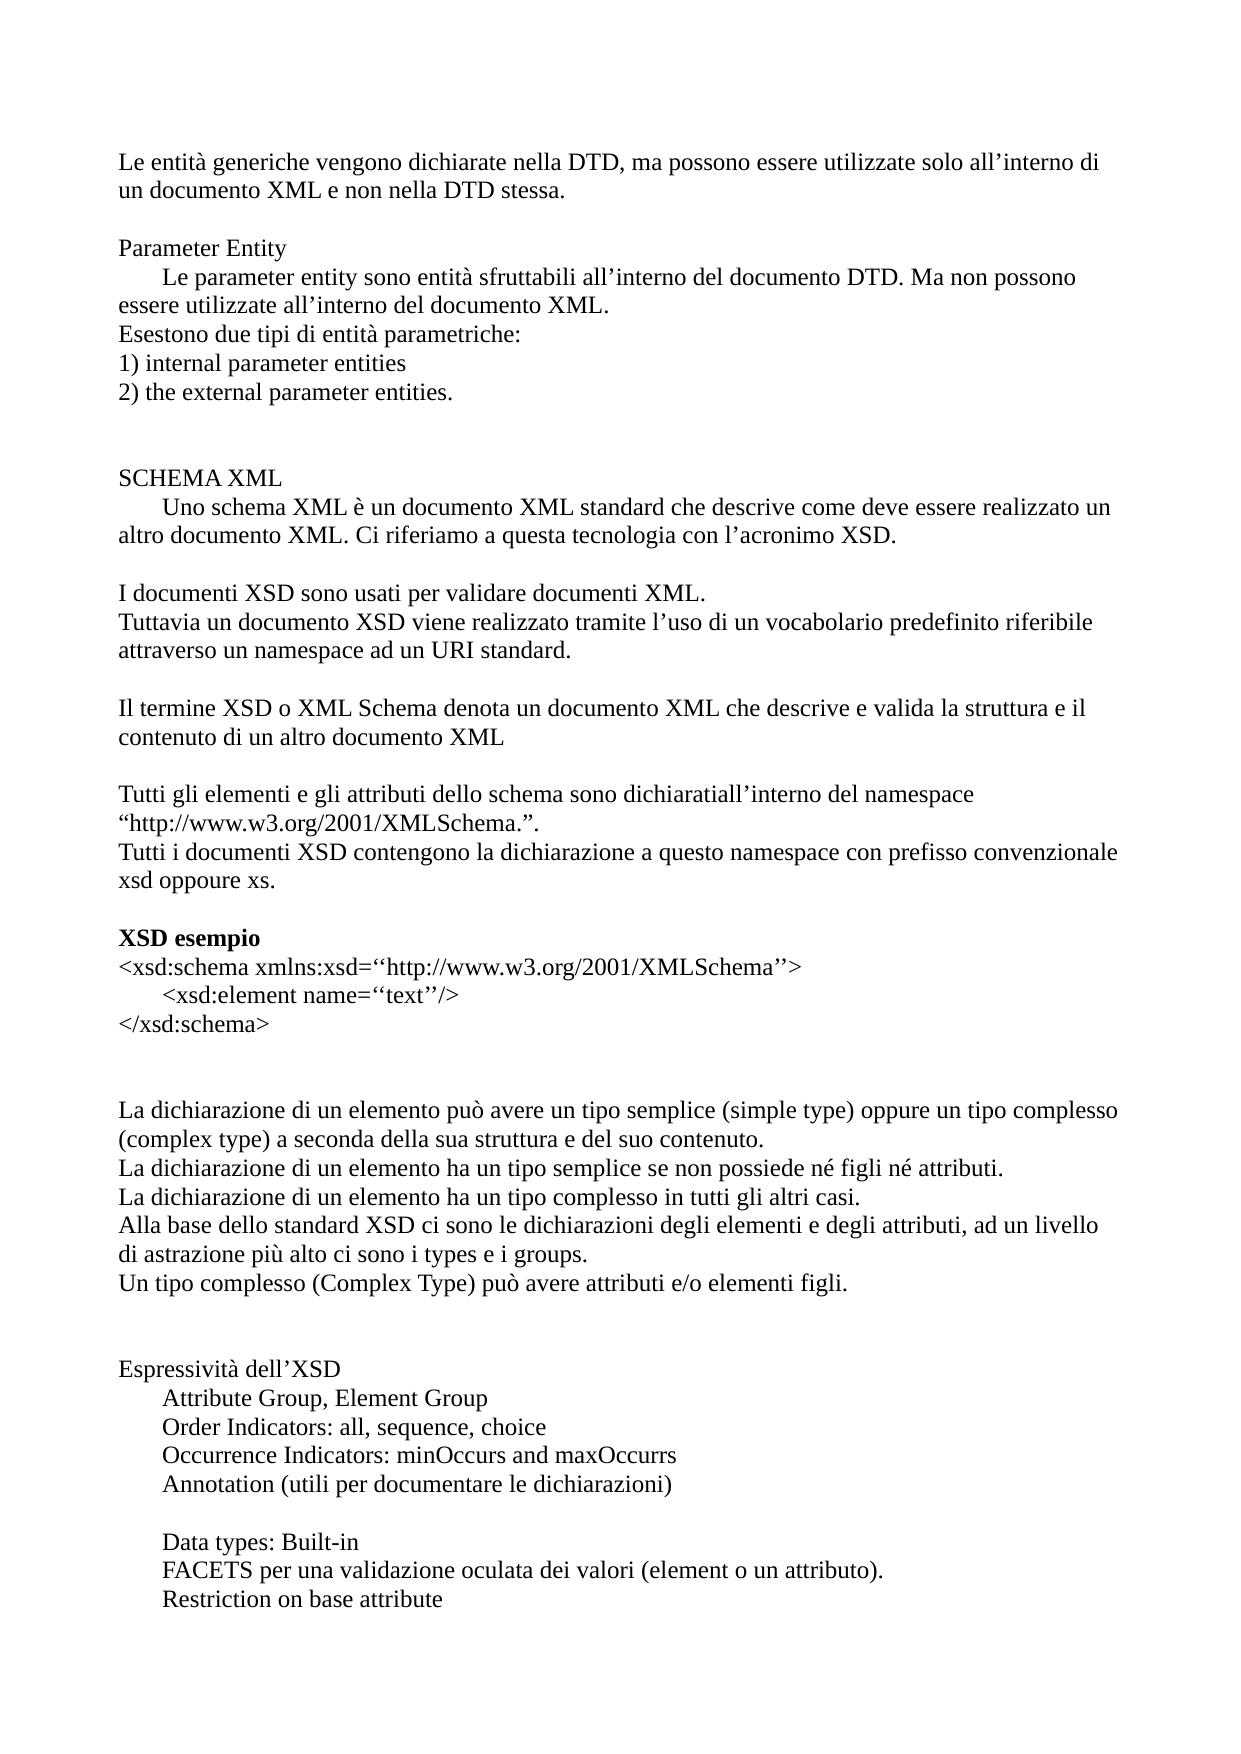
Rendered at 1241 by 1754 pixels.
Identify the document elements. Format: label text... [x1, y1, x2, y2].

text Tutti i documenti XSD contengono la dichiarazione a questo namespace con prefisso convenzionale xsd oppoure xs. [118, 837, 1122, 894]
text La dichiarazione di un elemento può avere un tipo semplice (simple type) oppure un tipo complesso (complex type) a seconda della sua struttura e del suo contenuto. [118, 1096, 1122, 1153]
text Un tipo complesso (Complex Type) può avere attributi e/o elementi figli. [118, 1268, 1122, 1297]
text Uno schema XML è un documento XML standard che descrive come deve essere realizzato un altro documento XML. Ci riferiamo a questa tecnologia con l’acronimo XSD. [118, 492, 1122, 549]
text Annotation (utili per documentare le dichiarazioni) [118, 1469, 1122, 1498]
text Order Indicators: all, sequence, choice [118, 1412, 1122, 1441]
text <xsd:element name=‘‘text’’/> [118, 981, 1122, 1009]
text <xsd:schema xmlns:xsd=‘‘http://www.w3.org/2001/XMLSchema’’> [118, 952, 1122, 981]
text Espressività dell’XSD [118, 1354, 1122, 1383]
text Occurrence Indicators: minOccurs and maxOccurrs [118, 1441, 1122, 1469]
text Alla base dello standard XSD ci sono le dichiarazioni degli elementi e degli attributi, ad un livello di astrazione più alto ci sono i types e i groups. [118, 1211, 1122, 1268]
text Restriction on base attribute [118, 1584, 1122, 1613]
text Data types: Built-in [118, 1527, 1122, 1556]
text </xsd:schema> [118, 1009, 1122, 1038]
text Tutti gli elementi e gli attributi dello schema sono dichiaratiall’interno del namespace “http://www.w3.org/2001/XMLSchema.”. [118, 779, 1122, 837]
text XSD esempio [118, 923, 1122, 952]
text Le entità generiche vengono dichiarate nella DTD, ma possono essere utilizzate solo all’interno di un documento XML e non nella DTD stessa. [118, 147, 1122, 204]
text Parameter Entity [118, 233, 1122, 262]
text 2) the external parameter entities. [118, 377, 1122, 406]
text La dichiarazione di un elemento ha un tipo complesso in tutti gli altri casi. [118, 1182, 1122, 1211]
text SCHEMA XML [118, 463, 1122, 492]
text Esestono due tipi di entità parametriche: [118, 319, 1122, 348]
text Le parameter entity sono entità sfruttabili all’interno del documento DTD. Ma non possono essere utilizzate all’interno del documento XML. [118, 262, 1122, 319]
text La dichiarazione di un elemento ha un tipo semplice se non possiede né figli né attributi. [118, 1153, 1122, 1182]
text FACETS per una validazione oculata dei valori (element o un attributo). [118, 1556, 1122, 1584]
text Tuttavia un documento XSD viene realizzato tramite l’uso di un vocabolario predefinito riferibile attraverso un namespace ad un URI standard. [118, 607, 1122, 664]
text Attribute Group, Element Group [118, 1383, 1122, 1412]
text Il termine XSD o XML Schema denota un documento XML che descrive e valida la struttura e il contenuto di un altro documento XML [118, 693, 1122, 751]
text I documenti XSD sono usati per validare documenti XML. [118, 578, 1122, 607]
text 1) internal parameter entities [118, 348, 1122, 377]
